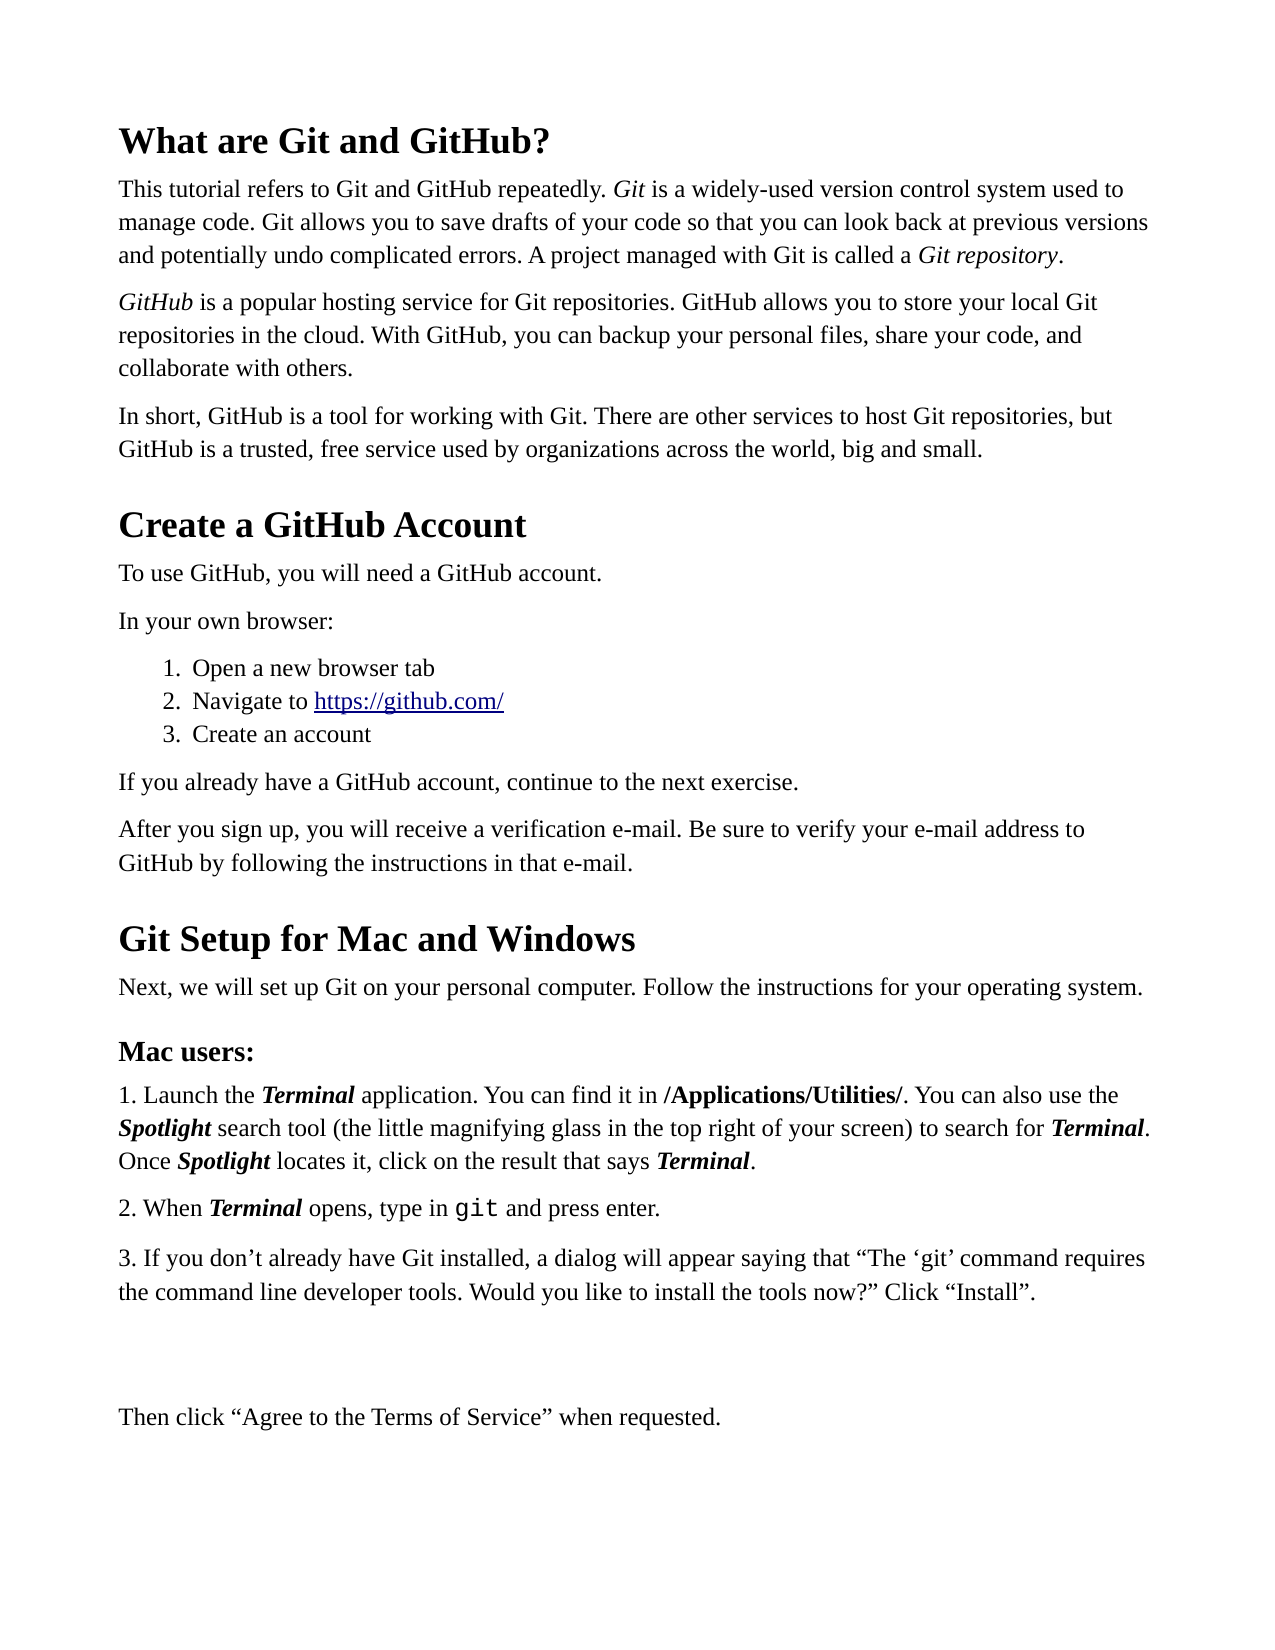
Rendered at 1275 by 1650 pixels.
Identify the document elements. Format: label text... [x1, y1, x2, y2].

text This tutorial refers to Git and GitHub repeatedly. Git is a widely-used version control system used to manage code. Git allows you to save drafts of your code so that you can look back at previous versions and potentially undo complicated errors. A project managed with Git is called a Git repository. [118, 174, 1157, 268]
list Open a new browser tab [162, 653, 1157, 682]
subtitle Git Setup for Mac and Windows [118, 916, 1157, 959]
text Next, we will set up Git on your personal computer. Follow the instructions for your operating system. [118, 972, 1157, 1000]
text Then click “Agree to the Terms of Service” when requested. [118, 1402, 1157, 1431]
text To use GitHub, you will need a GitHub account. [118, 558, 1157, 587]
list Navigate to https://github.com/ [162, 686, 1157, 715]
text 2. When Terminal opens, type in git and press enter. [118, 1193, 1157, 1224]
text After you sign up, you will receive a verification e-mail. Be sure to verify your e-mail address to GitHub by following the instructions in that e-mail. [118, 814, 1157, 876]
subtitle Create a GitHub Account [118, 502, 1157, 546]
text GitHub is a popular hosting service for Git repositories. GitHub allows you to store your local Git repositories in the cloud. With GitHub, you can backup your personal files, share your code, and collaborate with others. [118, 287, 1157, 382]
text In your own browser: [118, 606, 1157, 634]
text In short, GitHub is a tool for working with Git. There are other services to host Git repositories, but GitHub is a trusted, free service used by organizations across the world, big and small. [118, 401, 1157, 463]
subtitle Mac users: [118, 1034, 1157, 1067]
list Create an account [162, 719, 1157, 748]
text 3. If you don’t already have Git installed, a dialog will appear saying that “The ‘git’ command requires the command line developer tools. Would you like to install the tools now?” Click “Install”. [118, 1243, 1157, 1305]
text If you already have a GitHub account, continue to the next exercise. [118, 767, 1157, 796]
subtitle What are Git and GitHub? [118, 118, 1157, 161]
text 1. Launch the Terminal application. You can find it in /Applications/Utilities/. You can also use the Spotlight search tool (the little magnifying glass in the top right of your screen) to search for Terminal. Once Spotlight locates it, click on the result that says Terminal. [118, 1080, 1157, 1175]
